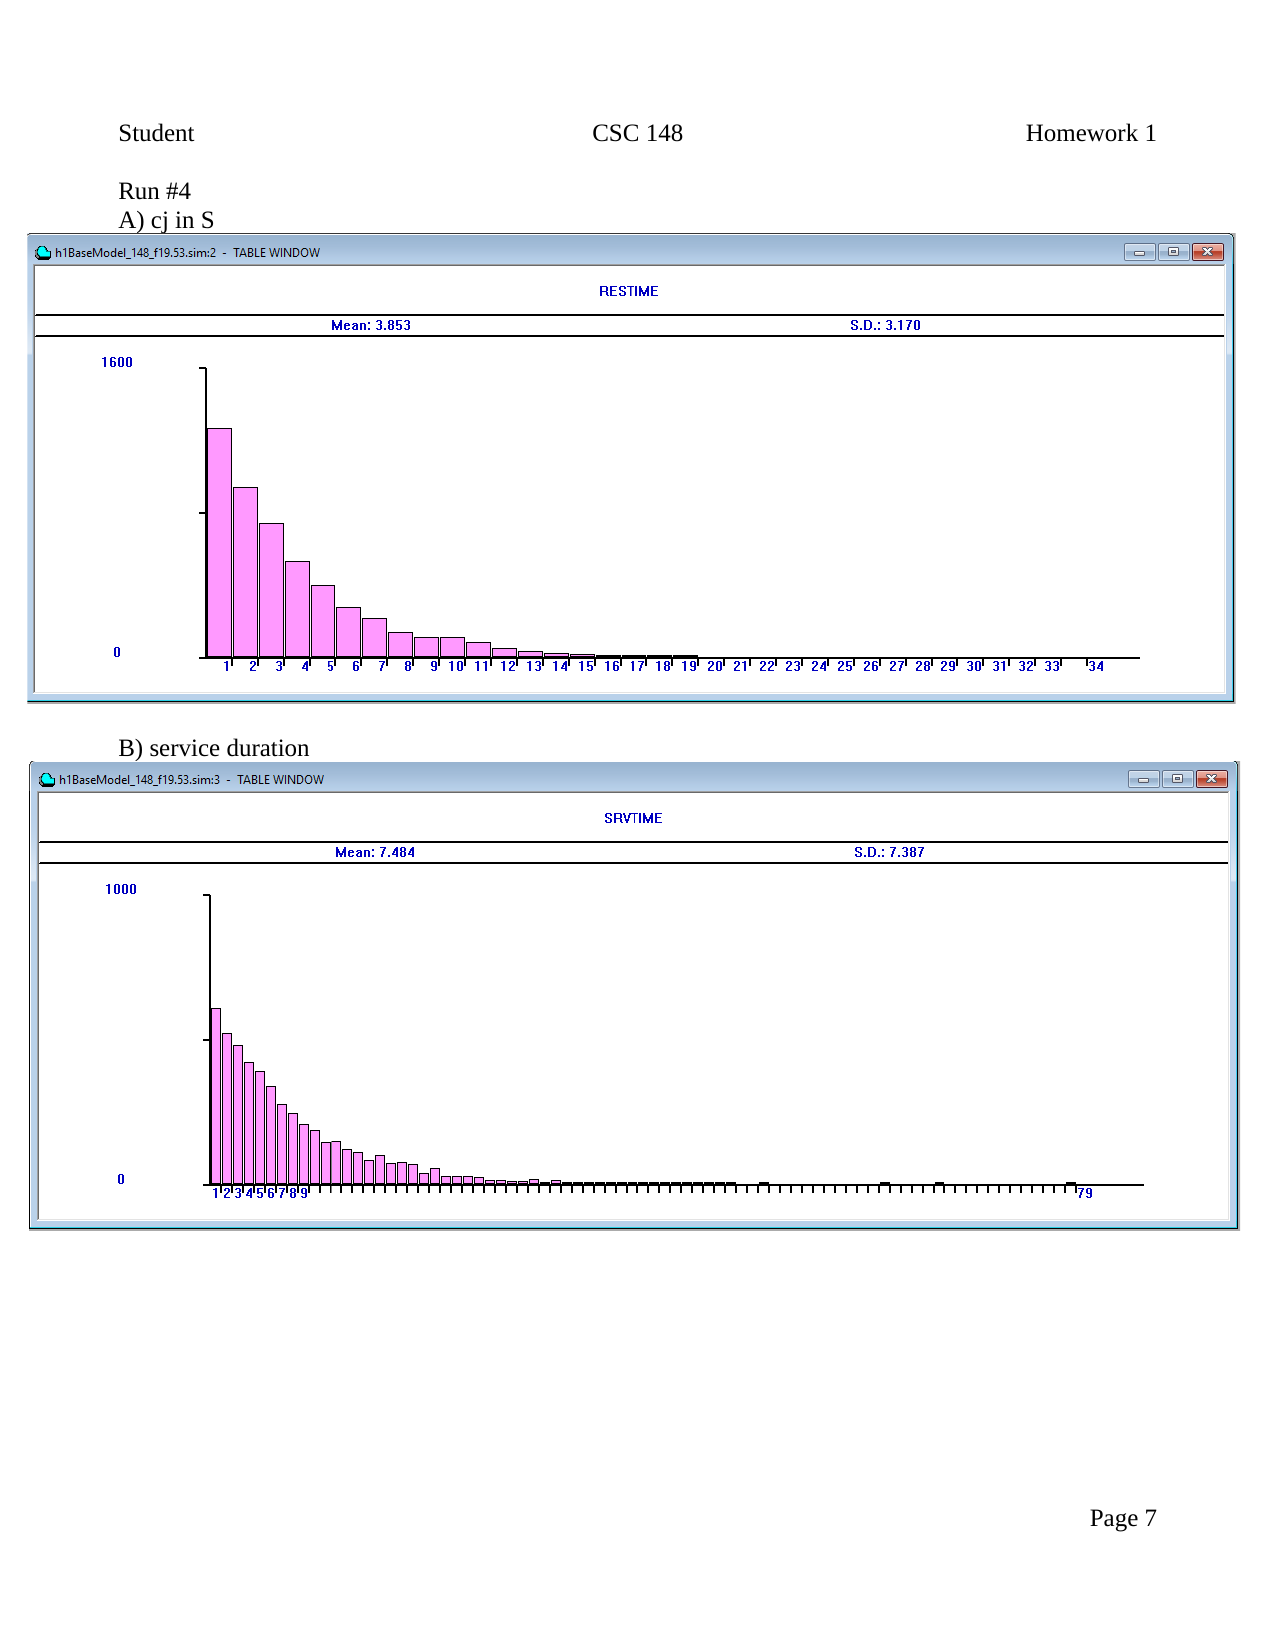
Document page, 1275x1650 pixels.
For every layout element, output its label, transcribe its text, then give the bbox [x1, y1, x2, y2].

text A) cj in S [118, 205, 1157, 233]
picture [27, 233, 1236, 704]
picture [29, 761, 1241, 1231]
text Run #4 [118, 176, 1157, 205]
text B) service duration [118, 733, 1157, 761]
